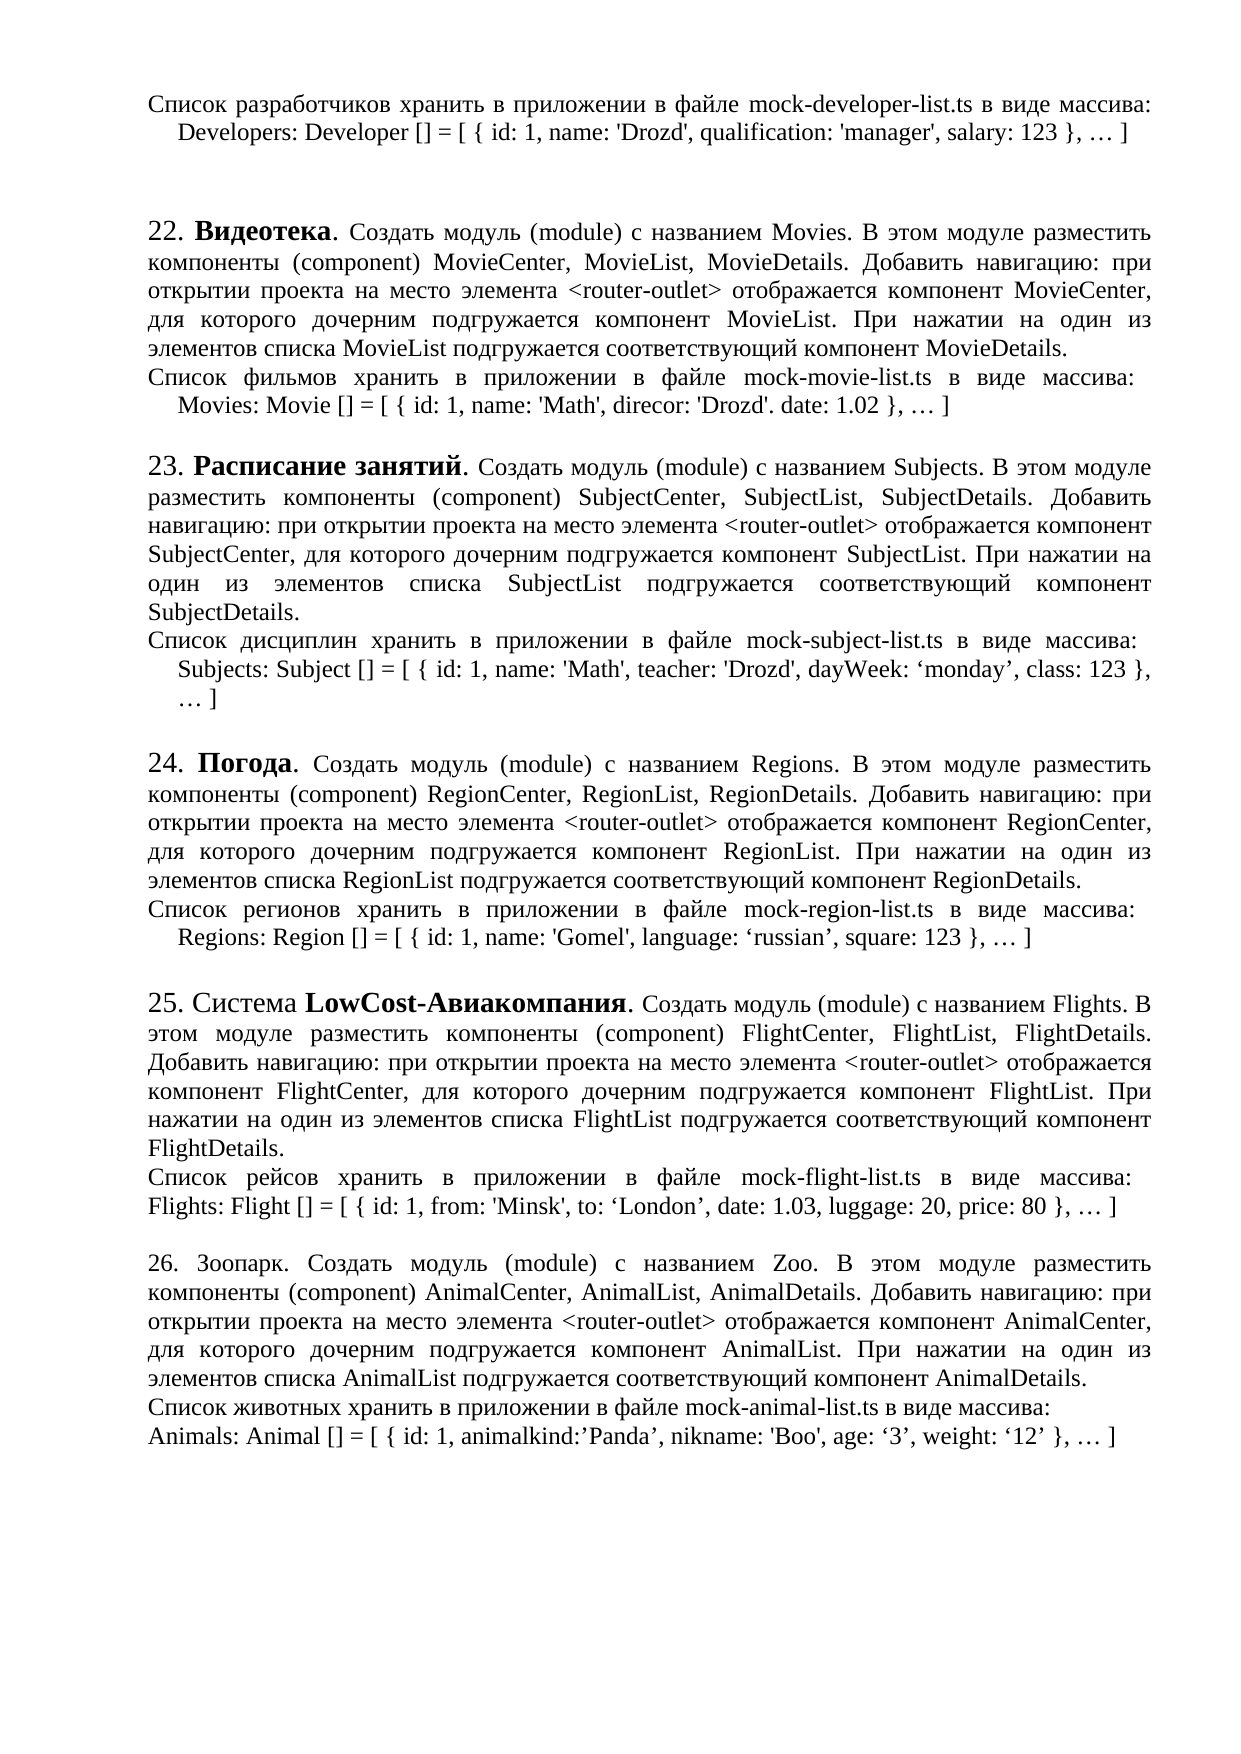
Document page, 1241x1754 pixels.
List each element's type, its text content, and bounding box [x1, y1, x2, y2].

text 24. Погода. Создать модуль (module) с названием Regions. В этом модуле разместить компоненты (component) RegionCenter, RegionList, RegionDetails. Добавить навигацию: при открытии проекта на место элемента <router-outlet> отображается компонент RegionCenter, для которого дочерним подгружается компонент RegionList. При нажатии на один из элементов списка RegionList подгружается соответствующий компонент RegionDetails. [148, 745, 1152, 894]
text Список фильмов хранить в приложении в файле mock-movie-list.ts в виде массива: Movies: Movie [] = [ { id: 1, name: 'Math', direcor: 'Drozd'. date: 1.02 }, … ] [148, 362, 1152, 419]
text Список разработчиков хранить в приложении в файле mock-developer-list.ts в виде массива: Developers: Developer [] = [ { id: 1, name: 'Drozd', qualification: 'manager', salary: 123 }, … ] [148, 89, 1152, 146]
text 23. Расписание занятий. Создать модуль (module) с названием Subjects. В этом модуле разместить компоненты (component) SubjectCenter, SubjectList, SubjectDetails. Добавить навигацию: при открытии проекта на место элемента <router-outlet> отображается компонент SubjectCenter, для которого дочерним подгружается компонент SubjectList. При нажатии на один из элементов списка SubjectList подгружается соответствующий компонент SubjectDetails. [148, 448, 1152, 625]
text 22. Видеотека. Создать модуль (module) с названием Movies. В этом модуле разместить компоненты (component) MovieCenter, MovieList, MovieDetails. Добавить навигацию: при открытии проекта на место элемента <router-outlet> отображается компонент MovieCenter, для которого дочерним подгружается компонент MovieList. При нажатии на один из элементов списка MovieList подгружается соответствующий компонент MovieDetails. [148, 213, 1152, 362]
text Список животных хранить в приложении в файле mock-animal-list.ts в виде массива: Animals: Animal [] = [ { id: 1, animalkind:’Panda’, nikname: 'Boo', age: ‘3’, weight: ‘12’ }, … ] [148, 1392, 1152, 1449]
text 25. Система LowCost-Авиакомпания. Создать модуль (module) с названием Flights. В этом модуле разместить компоненты (component) FlightCenter, FlightList, FlightDetails. Добавить навигацию: при открытии проекта на место элемента <router-outlet> отображается компонент FlightCenter, для которого дочерним подгружается компонент FlightList. При нажатии на один из элементов списка FlightList подгружается соответствующий компонент FlightDetails. [148, 985, 1152, 1162]
text 26. Зоопарк. Создать модуль (module) с названием Zoo. В этом модуле разместить компоненты (component) AnimalCenter, AnimalList, AnimalDetails. Добавить навигацию: при открытии проекта на место элемента <router-outlet> отображается компонент AnimalCenter, для которого дочерним подгружается компонент AnimalList. При нажатии на один из элементов списка AnimalList подгружается соответствующий компонент AnimalDetails. [148, 1248, 1152, 1392]
text Список дисциплин хранить в приложении в файле mock-subject-list.ts в виде массива: Subjects: Subject [] = [ { id: 1, name: 'Math', teacher: 'Drozd', dayWeek: ‘monday’, class: 123 }, … ] [148, 625, 1152, 712]
text Список регионов хранить в приложении в файле mock-region-list.ts в виде массива: Regions: Region [] = [ { id: 1, name: 'Gomel', language: ‘russian’, square: 123 }, … ] [148, 894, 1152, 951]
text Список рейсов хранить в приложении в файле mock-flight-list.ts в виде массива: Flights: Flight [] = [ { id: 1, from: 'Minsk', to: ‘London’, date: 1.03, luggage: 20, price: 80 }, … ] [148, 1162, 1152, 1219]
